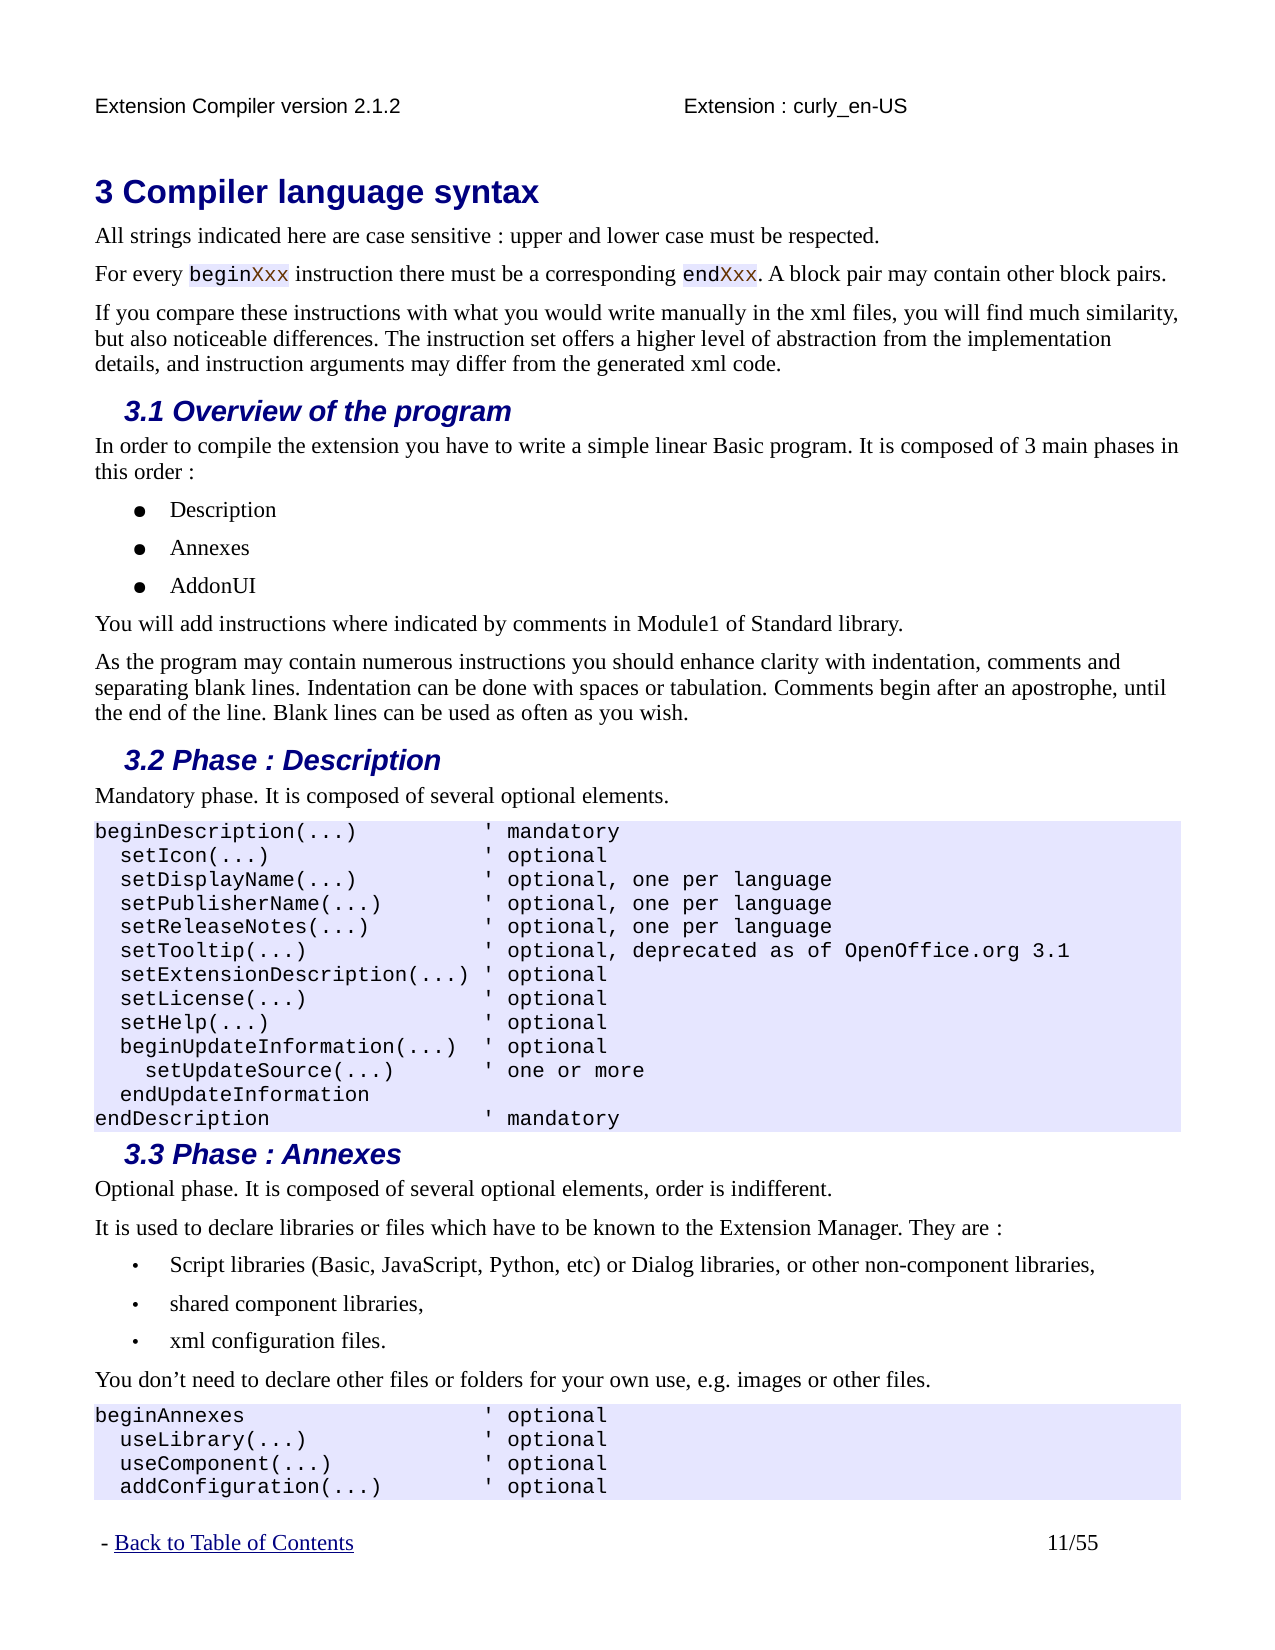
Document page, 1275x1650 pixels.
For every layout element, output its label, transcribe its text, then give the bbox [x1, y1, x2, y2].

text setLicense(...) ' optional [94, 988, 1181, 1012]
text In order to compile the extension you have to write a simple linear Basic program. It is composed of 3 main phases in this order : [94, 433, 1181, 484]
text You don’t need to declare other files or folders for your own use, e.g. images or other files. [94, 1366, 1181, 1392]
text useLibrary(...) ' optional [94, 1428, 1181, 1452]
list AddonUI [132, 573, 1181, 598]
subtitle Phase : Description [124, 744, 1181, 777]
text beginDescription(...) ' mandatory [94, 821, 1181, 844]
subtitle Overview of the program [124, 395, 1181, 427]
text addConfiguration(...) ' optional [94, 1476, 1181, 1500]
text For every beginXxx instruction there must be a corresponding endXxx. A block pair may contain other block pairs. [94, 261, 1181, 287]
text setReleaseNotes(...) ' optional, one per language [94, 916, 1181, 940]
text All strings indicated here are case sensitive : upper and lower case must be respected. [94, 222, 1181, 248]
subtitle Phase : Annexes [124, 1138, 1181, 1170]
text setUpdateSource(...) ' one or more [94, 1060, 1181, 1084]
list xml configuration files. [132, 1328, 1181, 1354]
text You will add instructions where indicated by comments in Module1 of Standard library. [94, 611, 1181, 637]
text As the program may contain numerous instructions you should enhance clarity with indentation, comments and separating blank lines. Indentation can be done with spaces or tabulation. Comments begin after an apostrophe, until the end of the line. Blank lines can be used as often as you wish. [94, 649, 1181, 726]
text setPublisherName(...) ' optional, one per language [94, 892, 1181, 916]
text Optional phase. It is composed of several optional elements, order is indifferent. [94, 1176, 1181, 1202]
text beginUpdateInformation(...) ' optional [94, 1036, 1181, 1060]
list shared component libraries, [132, 1290, 1181, 1316]
list Script libraries (Basic, JavaScript, Python, etc) or Dialog libraries, or other non-component libraries, [132, 1252, 1181, 1278]
text setHelp(...) ' optional [94, 1012, 1181, 1036]
text endDescription ' mandatory [94, 1108, 1181, 1132]
text It is used to declare libraries or files which have to be known to the Extension Manager. They are : [94, 1214, 1181, 1240]
text setIcon(...) ' optional [94, 844, 1181, 868]
list Annexes [132, 535, 1181, 561]
text setExtensionDescription(...) ' optional [94, 964, 1181, 988]
text Mandatory phase. It is composed of several optional elements. [94, 782, 1181, 808]
text setTooltip(...) ' optional, deprecated as of OpenOffice.org 3.1 [94, 940, 1181, 964]
list Description [132, 497, 1181, 522]
subtitle Compiler language syntax [94, 172, 1181, 210]
text beginAnnexes ' optional [94, 1404, 1181, 1428]
text If you compare these instructions with what you would write manually in the xml files, you will find much similarity, but also noticeable differences. The instruction set offers a higher level of abstraction from the implementation details, and instruction arguments may differ from the generated xml code. [94, 300, 1181, 377]
text useComponent(...) ' optional [94, 1452, 1181, 1476]
text setDisplayName(...) ' optional, one per language [94, 868, 1181, 892]
text endUpdateInformation [94, 1084, 1181, 1108]
